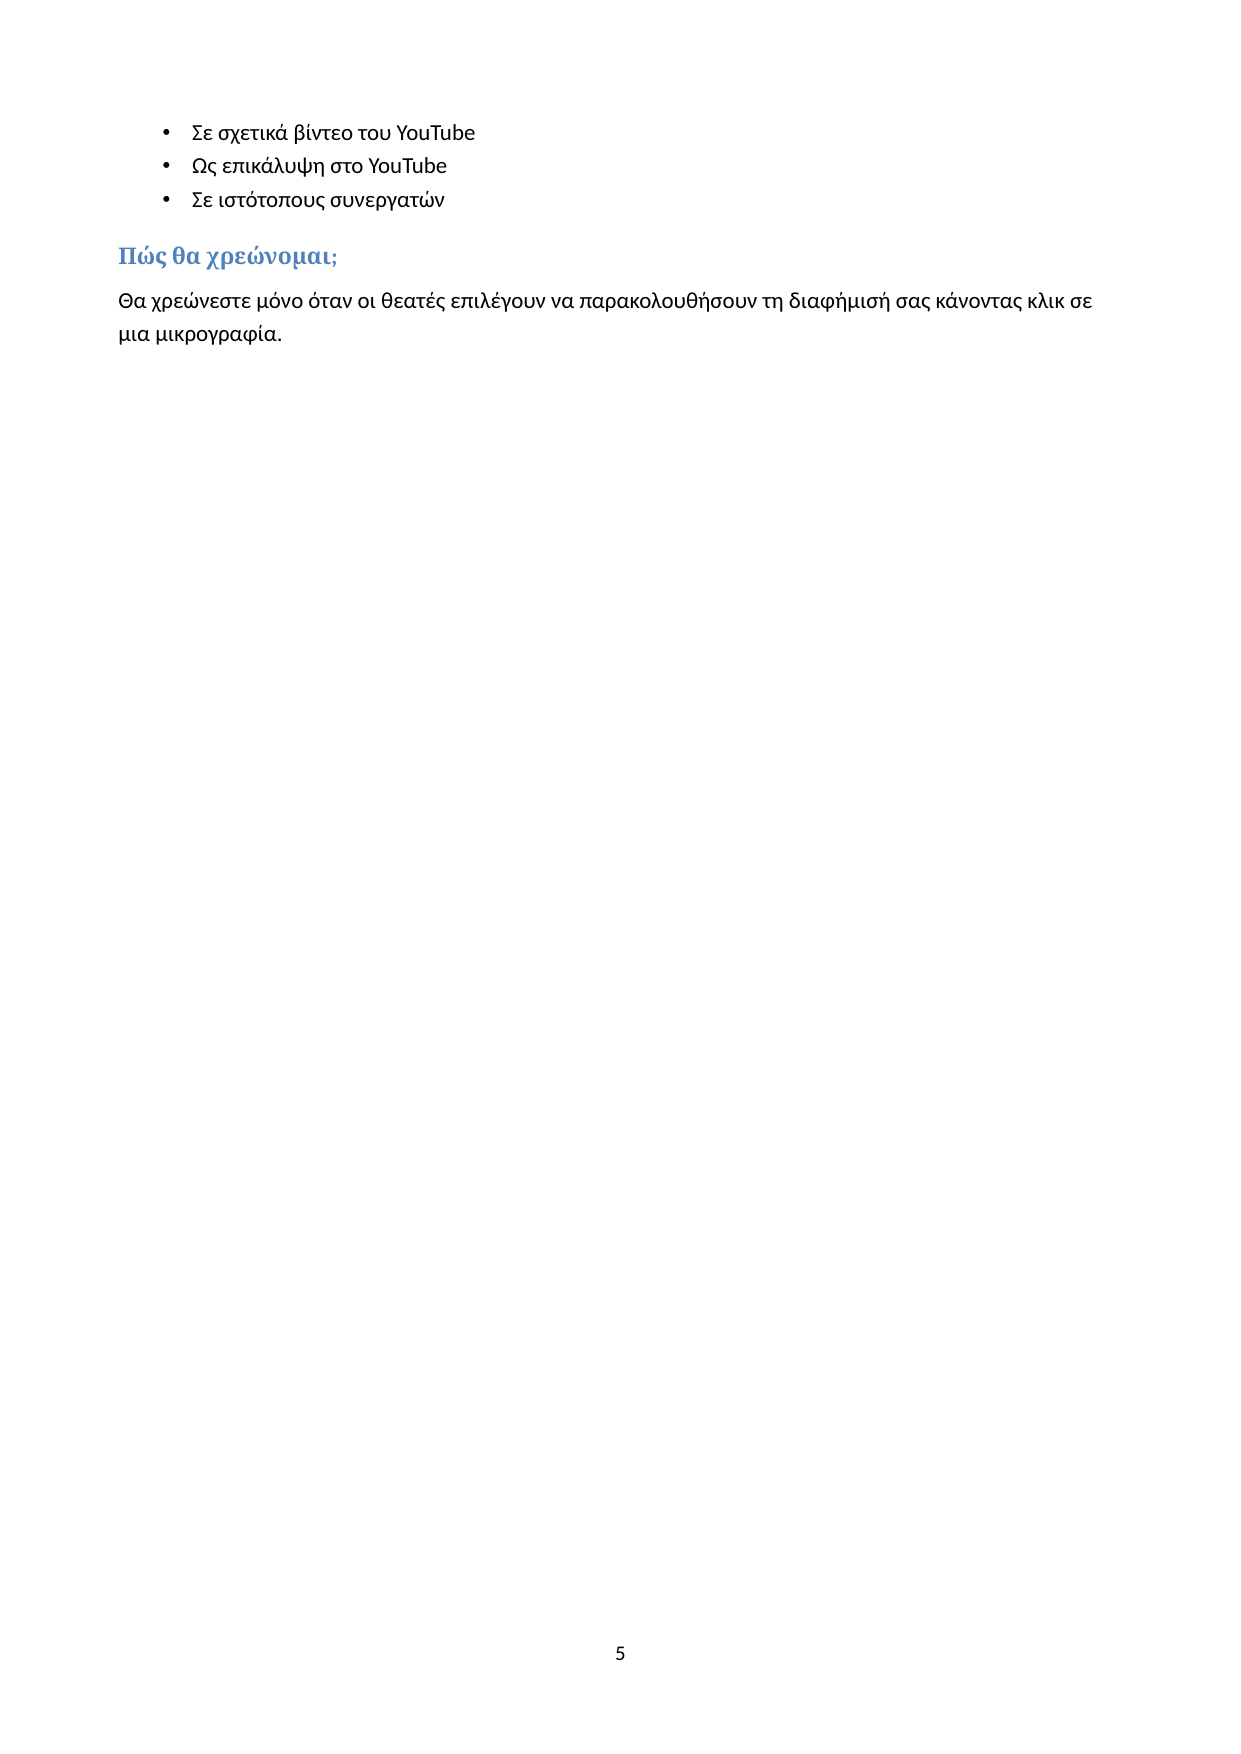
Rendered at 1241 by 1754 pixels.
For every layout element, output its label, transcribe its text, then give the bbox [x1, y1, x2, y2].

list Σε σχετικά βίντεο του YouTube [162, 118, 1122, 146]
text Θα χρεώνεστε μόνο όταν οι θεατές επιλέγουν να παρακολουθήσουν τη διαφήμισή σας κάνοντας κλικ σε μια μικρογραφία. [118, 286, 1122, 347]
list Ως επικάλυψη στο YouTube [162, 152, 1122, 180]
list Σε ιστότοπους συνεργατών [162, 185, 1122, 213]
subtitle Πώς θα χρεώνομαι; [118, 244, 1122, 270]
